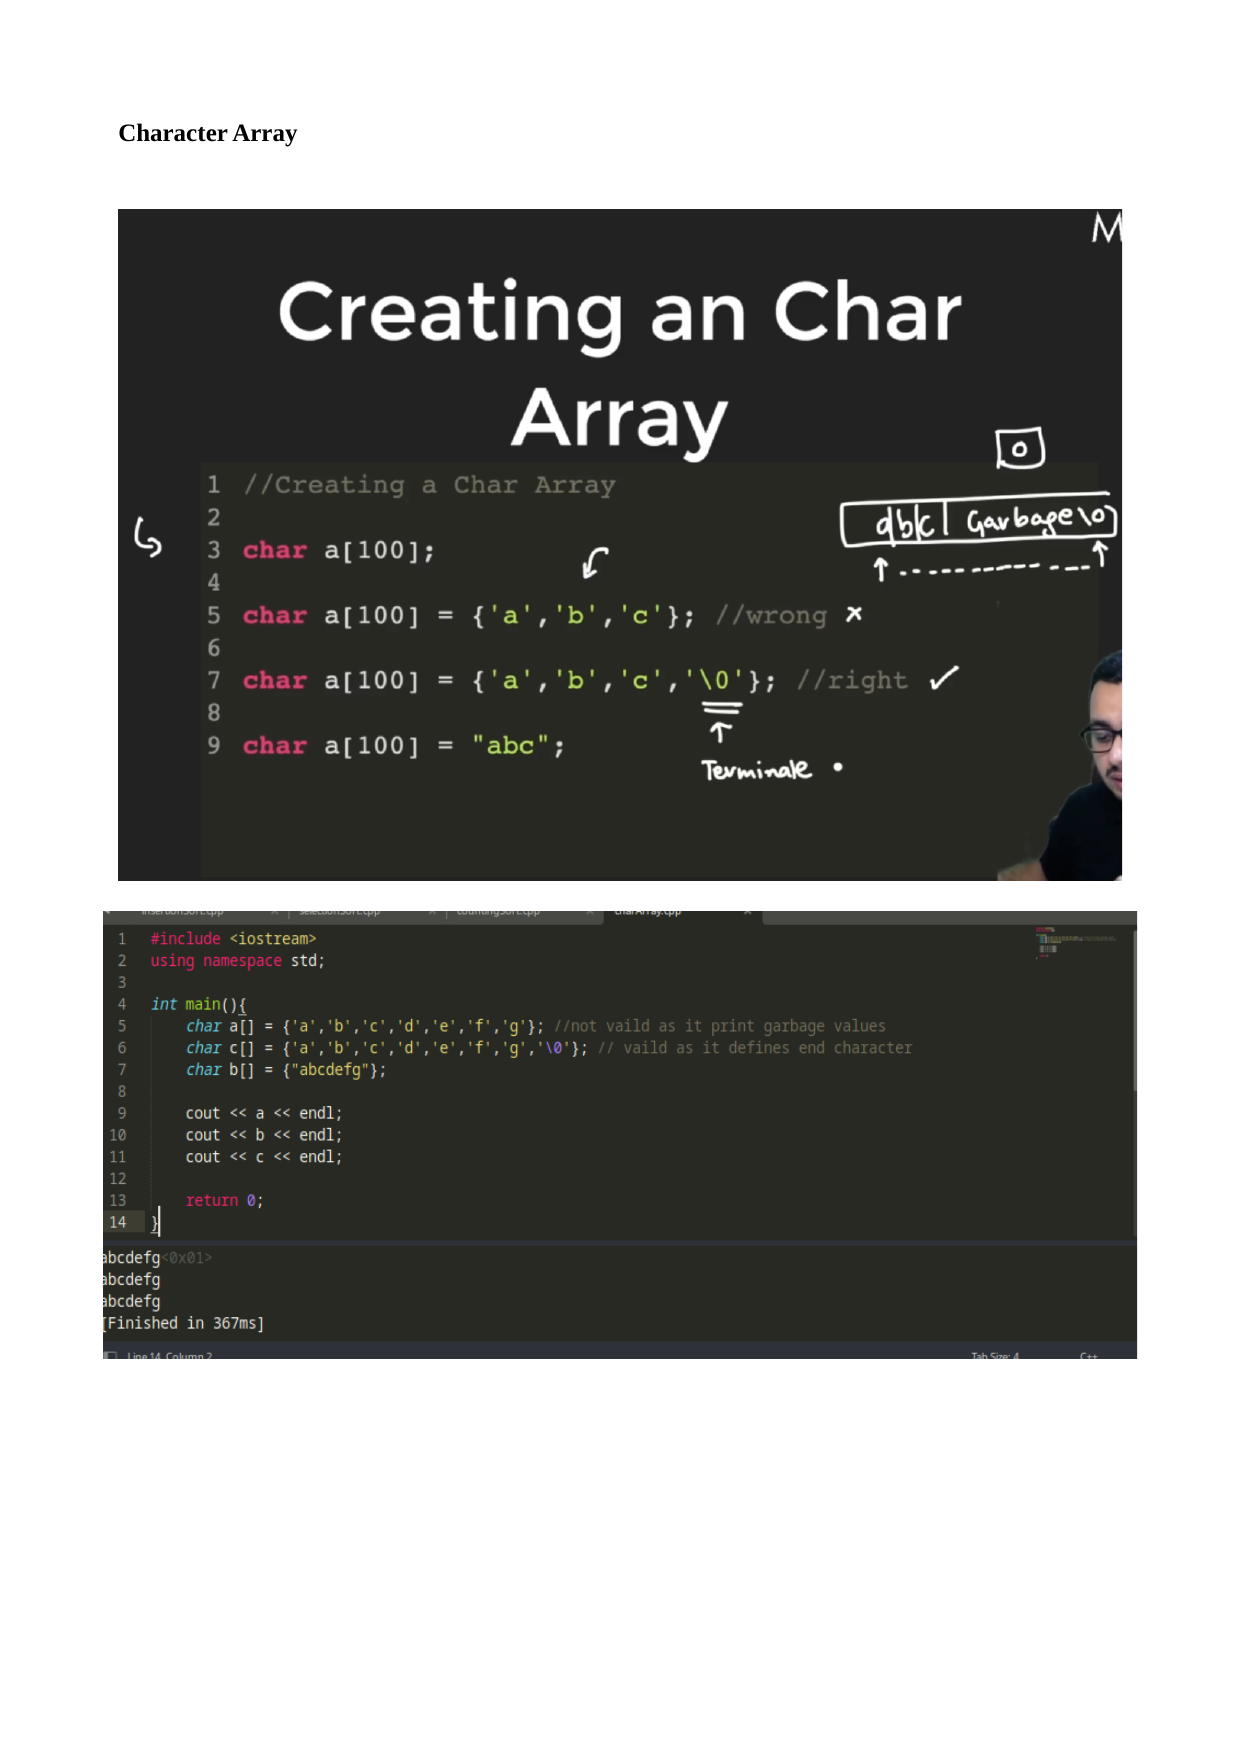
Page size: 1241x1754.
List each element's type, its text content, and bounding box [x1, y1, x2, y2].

picture [118, 209, 1123, 881]
text Character Array [118, 118, 1122, 147]
picture [103, 911, 1138, 1359]
